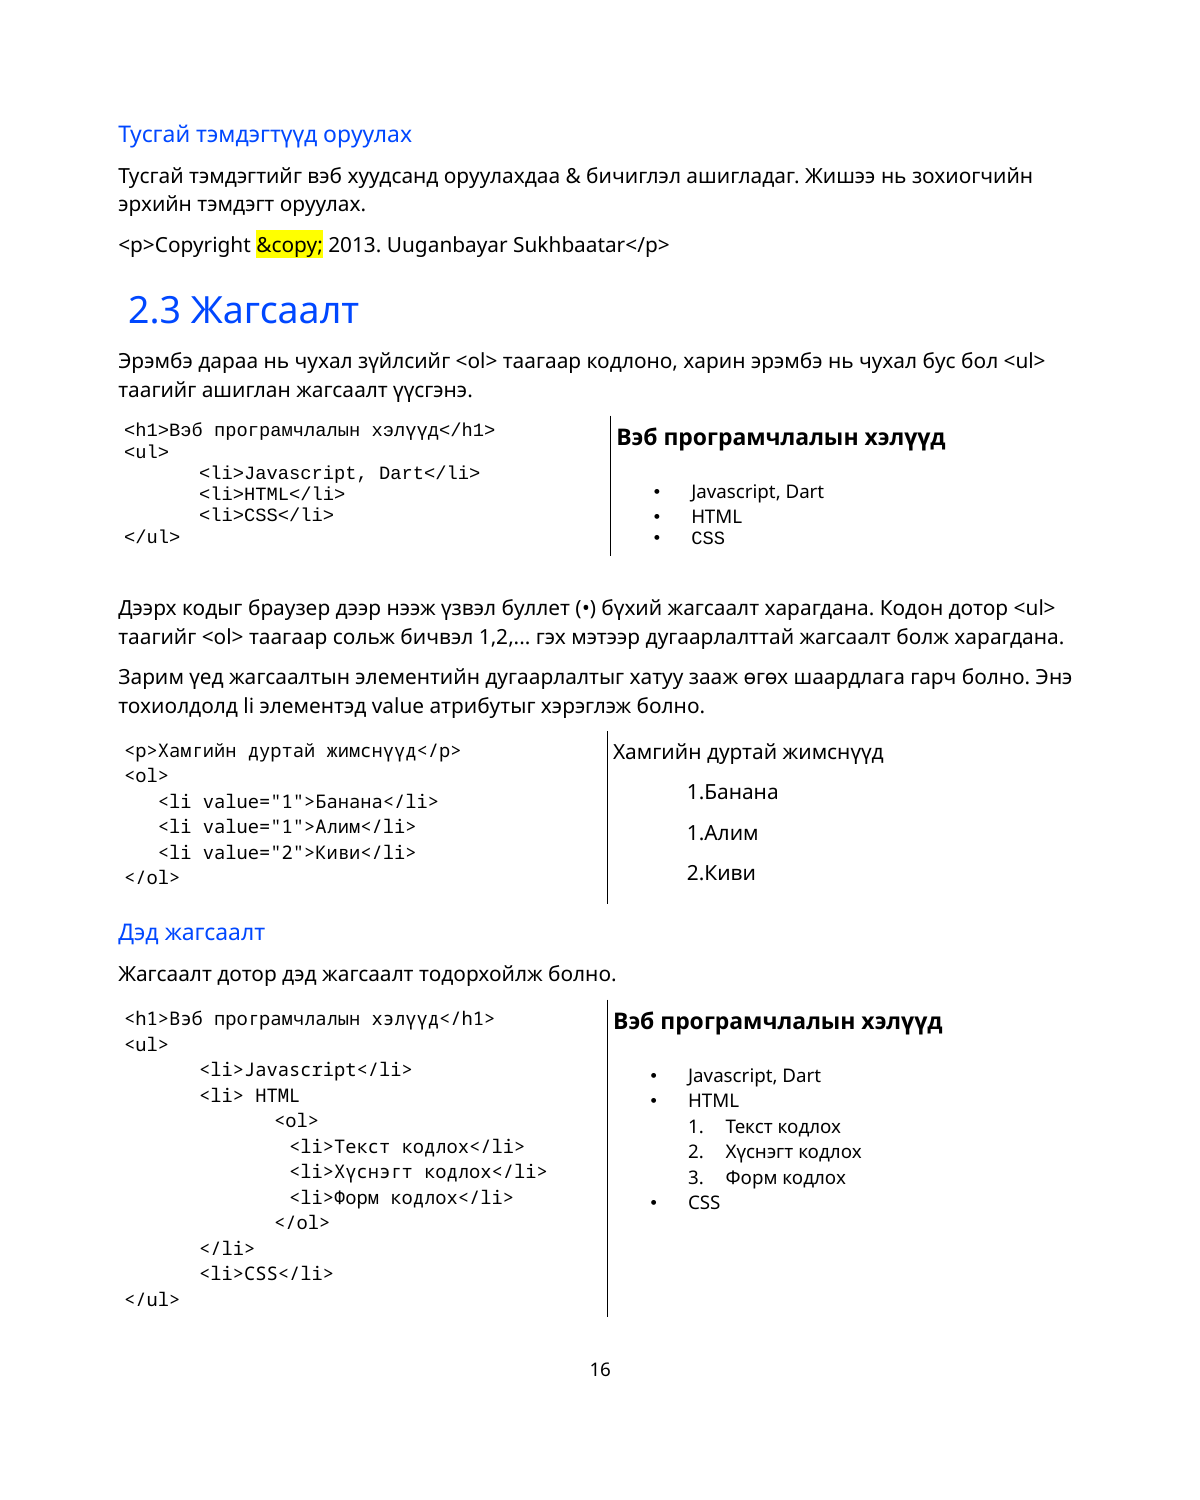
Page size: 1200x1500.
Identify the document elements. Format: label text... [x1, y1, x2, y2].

table_header <h1>Вэб програмчлалын хэлүүд</h1> <ul> <li>Javascript</li> <li> HTML <ol> <li>Текст кодлох</li> <li>Хүснэгт кодлох</li> <li>Форм кодлох</li> </ol> </li> <li>CSS</li> </ul> [118, 1000, 607, 1317]
table_header Хамгийн дуртай жимснүүд Банана Алим Киви [608, 731, 1082, 904]
text <p>Copyright &copy; 2013. Uuganbayar Sukhbaatar</p> [118, 230, 1082, 258]
text Жагсаалт дотор дэд жагсаалт тодорхойлж болно. [118, 959, 1082, 988]
subtitle Тусгай тэмдэгтүүд оруулах [118, 118, 1082, 149]
subtitle Дэд жагсаалт [118, 916, 1082, 947]
table_header Вэб програмчлалын хэлүүд Javascript, Dart HTML Текст кодлох Хүснэгт кодлох Форм кодлох CSS [608, 1000, 1082, 1317]
subtitle Жагсаалт [118, 283, 1082, 334]
text Дээрх кодыг браузер дээр нээж үзвэл буллет (•) бүхий жагсаалт харагдана. Кодон дотор <ul> таагийг <ol> таагаар сольж бичвэл 1,2,... гэх мэтээр дугаарлалттай жагсаалт болж харагдана. [118, 593, 1082, 650]
text Эрэмбэ дараа нь чухал зүйлсийг <ol> таагаар кодлоно, харин эрэмбэ нь чухал бус бол <ul> таагийг ашиглан жагсаалт үүсгэнэ. [118, 347, 1082, 403]
table_header <h1>Вэб програмчлалын хэлүүд</h1> <ul> <li>Javascript, Dart</li> <li>HTML</li> <li>CSS</li> </ul> [118, 416, 610, 556]
text Тусгай тэмдэгтийг вэб хуудсанд оруулахдаа & бичиглэл ашигладаг. Жишээ нь зохиогчийн эрхийн тэмдэгт оруулах. [118, 161, 1082, 218]
table_header Вэб програмчлалын хэлүүд Javascript, Dart HTML CSS [611, 416, 1082, 556]
table_header <p>Хамгийн дуртай жимснүүд</p> <ol> <li value="1">Банана</li> <li value="1">Алим</li> <li value="2">Киви</li> </ol> [118, 731, 607, 904]
text Зарим үед жагсаалтын элементийн дугаарлалтыг хатуу зааж өгөх шаардлага гарч болно. Энэ тохиолдолд li элементэд value атрибутыг хэрэглэж болно. [118, 662, 1082, 719]
